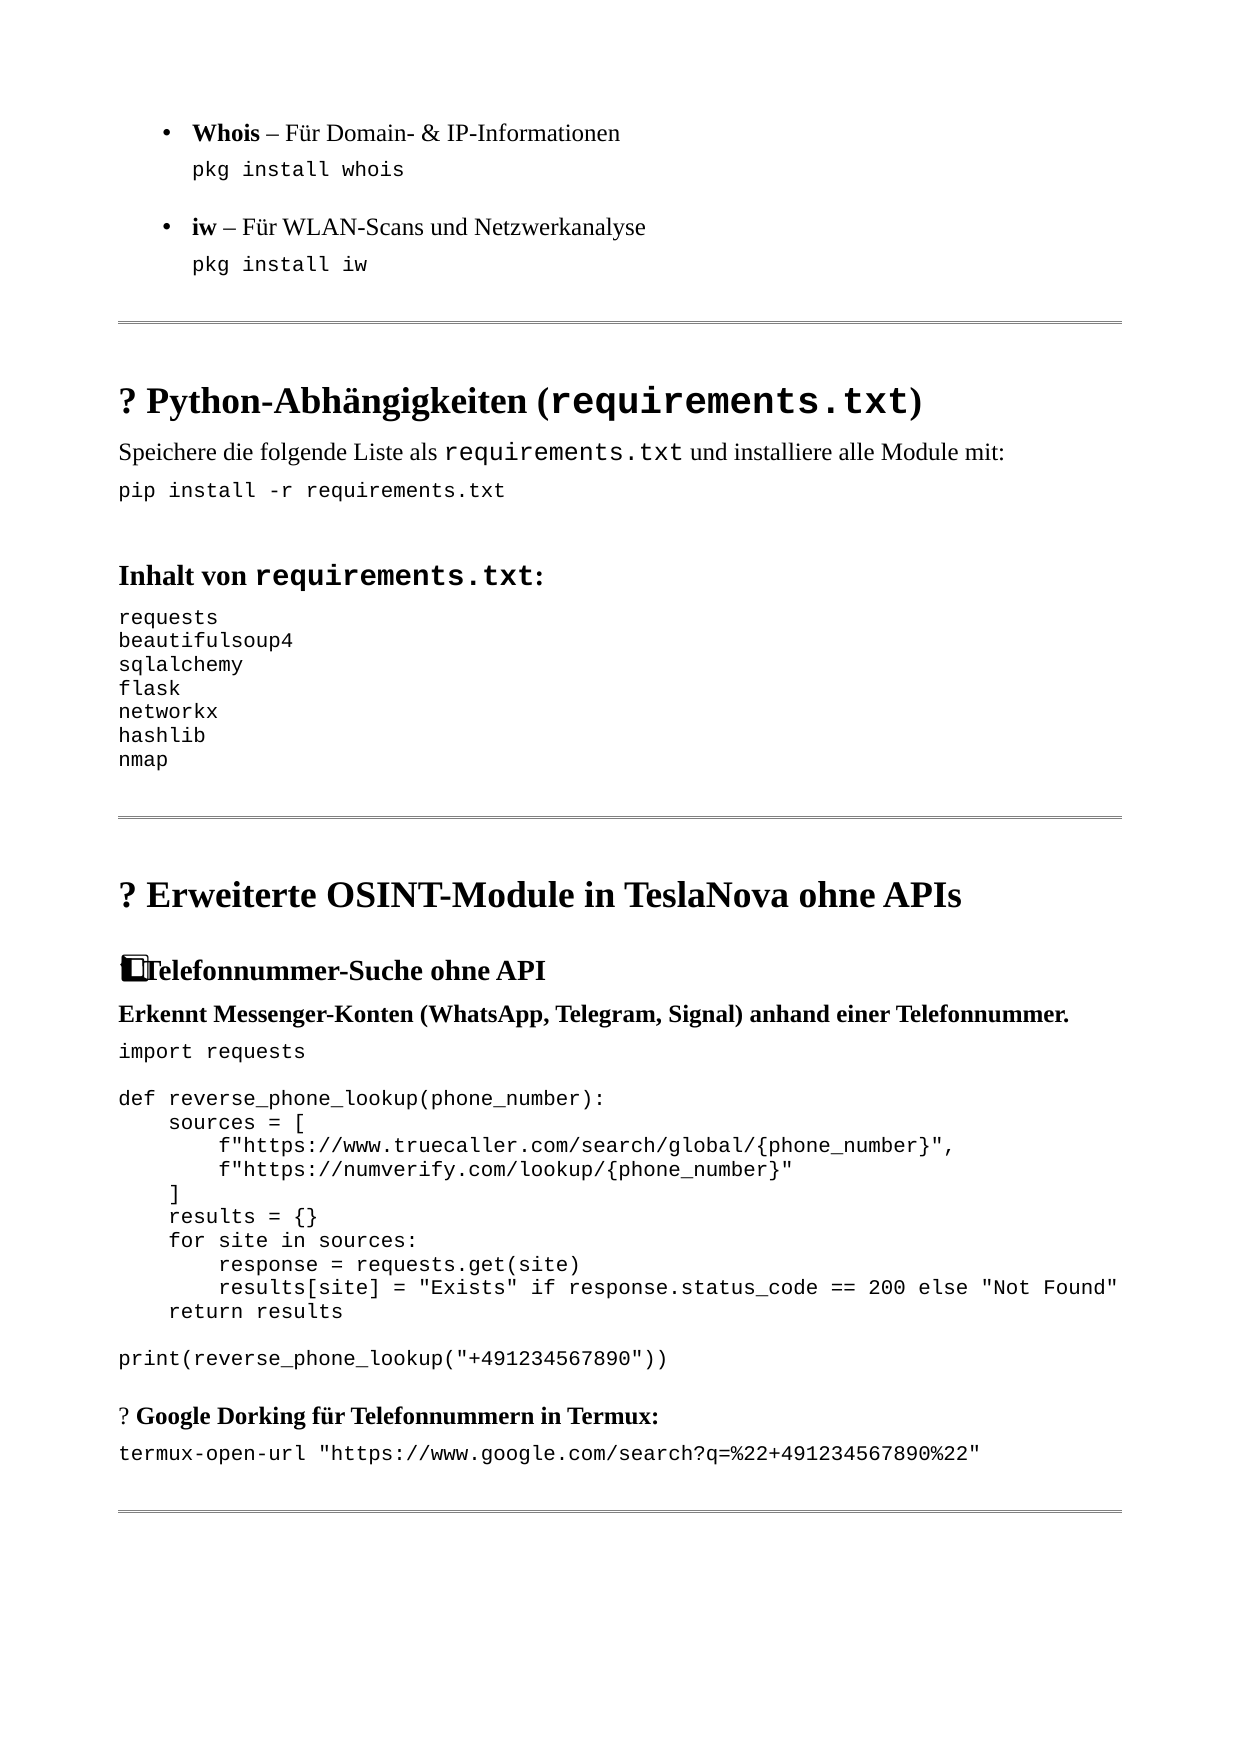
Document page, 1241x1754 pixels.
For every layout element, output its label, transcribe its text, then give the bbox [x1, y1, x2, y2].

list iw – Für WLAN-Scans und Netzwerkanalyse [162, 212, 1122, 241]
text beautifulsoup4 [118, 630, 1122, 654]
text Speichere die folgende Liste als requirements.txt und installiere alle Module mit: [118, 437, 1122, 468]
text requests [118, 607, 1122, 630]
list pkg install iw [162, 254, 1122, 277]
text termux-open-url "https://www.google.com/search?q=%22+491234567890%22" [118, 1443, 1122, 1466]
subtitle ? Python-Abhängigkeiten (requirements.txt) [118, 378, 1122, 424]
subtitle ? Erweiterte OSINT-Module in TeslaNova ohne APIs [118, 873, 1122, 916]
text return results [118, 1301, 1122, 1324]
text sources = [ [118, 1112, 1122, 1135]
text sqlalchemy [118, 654, 1122, 678]
subtitle 1️⃣ Telefonnummer-Suche ohne API [118, 953, 1122, 987]
text networkx [118, 701, 1122, 725]
text f"https://www.truecaller.com/search/global/{phone_number}", [118, 1135, 1122, 1159]
text ] [118, 1183, 1122, 1206]
text f"https://numverify.com/lookup/{phone_number}" [118, 1159, 1122, 1183]
text results[site] = "Exists" if response.status_code == 200 else "Not Found" [118, 1277, 1122, 1301]
text pip install -r requirements.txt [118, 480, 1122, 504]
text nmap [118, 749, 1122, 772]
list Whois – Für Domain- & IP-Informationen [162, 118, 1122, 147]
text def reverse_phone_lookup(phone_number): [118, 1088, 1122, 1112]
text import requests [118, 1041, 1122, 1064]
text flask [118, 678, 1122, 701]
text results = {} [118, 1206, 1122, 1230]
text for site in sources: [118, 1230, 1122, 1254]
text Erkennt Messenger-Konten (WhatsApp, Telegram, Signal) anhand einer Telefonnummer. [118, 999, 1122, 1028]
text hashlib [118, 725, 1122, 749]
list pkg install whois [162, 159, 1122, 183]
text ? Google Dorking für Telefonnummern in Termux: [118, 1401, 1122, 1430]
text response = requests.get(site) [118, 1254, 1122, 1277]
subtitle Inhalt von requirements.txt: [118, 558, 1122, 594]
text print(reverse_phone_lookup("+491234567890")) [118, 1348, 1122, 1372]
